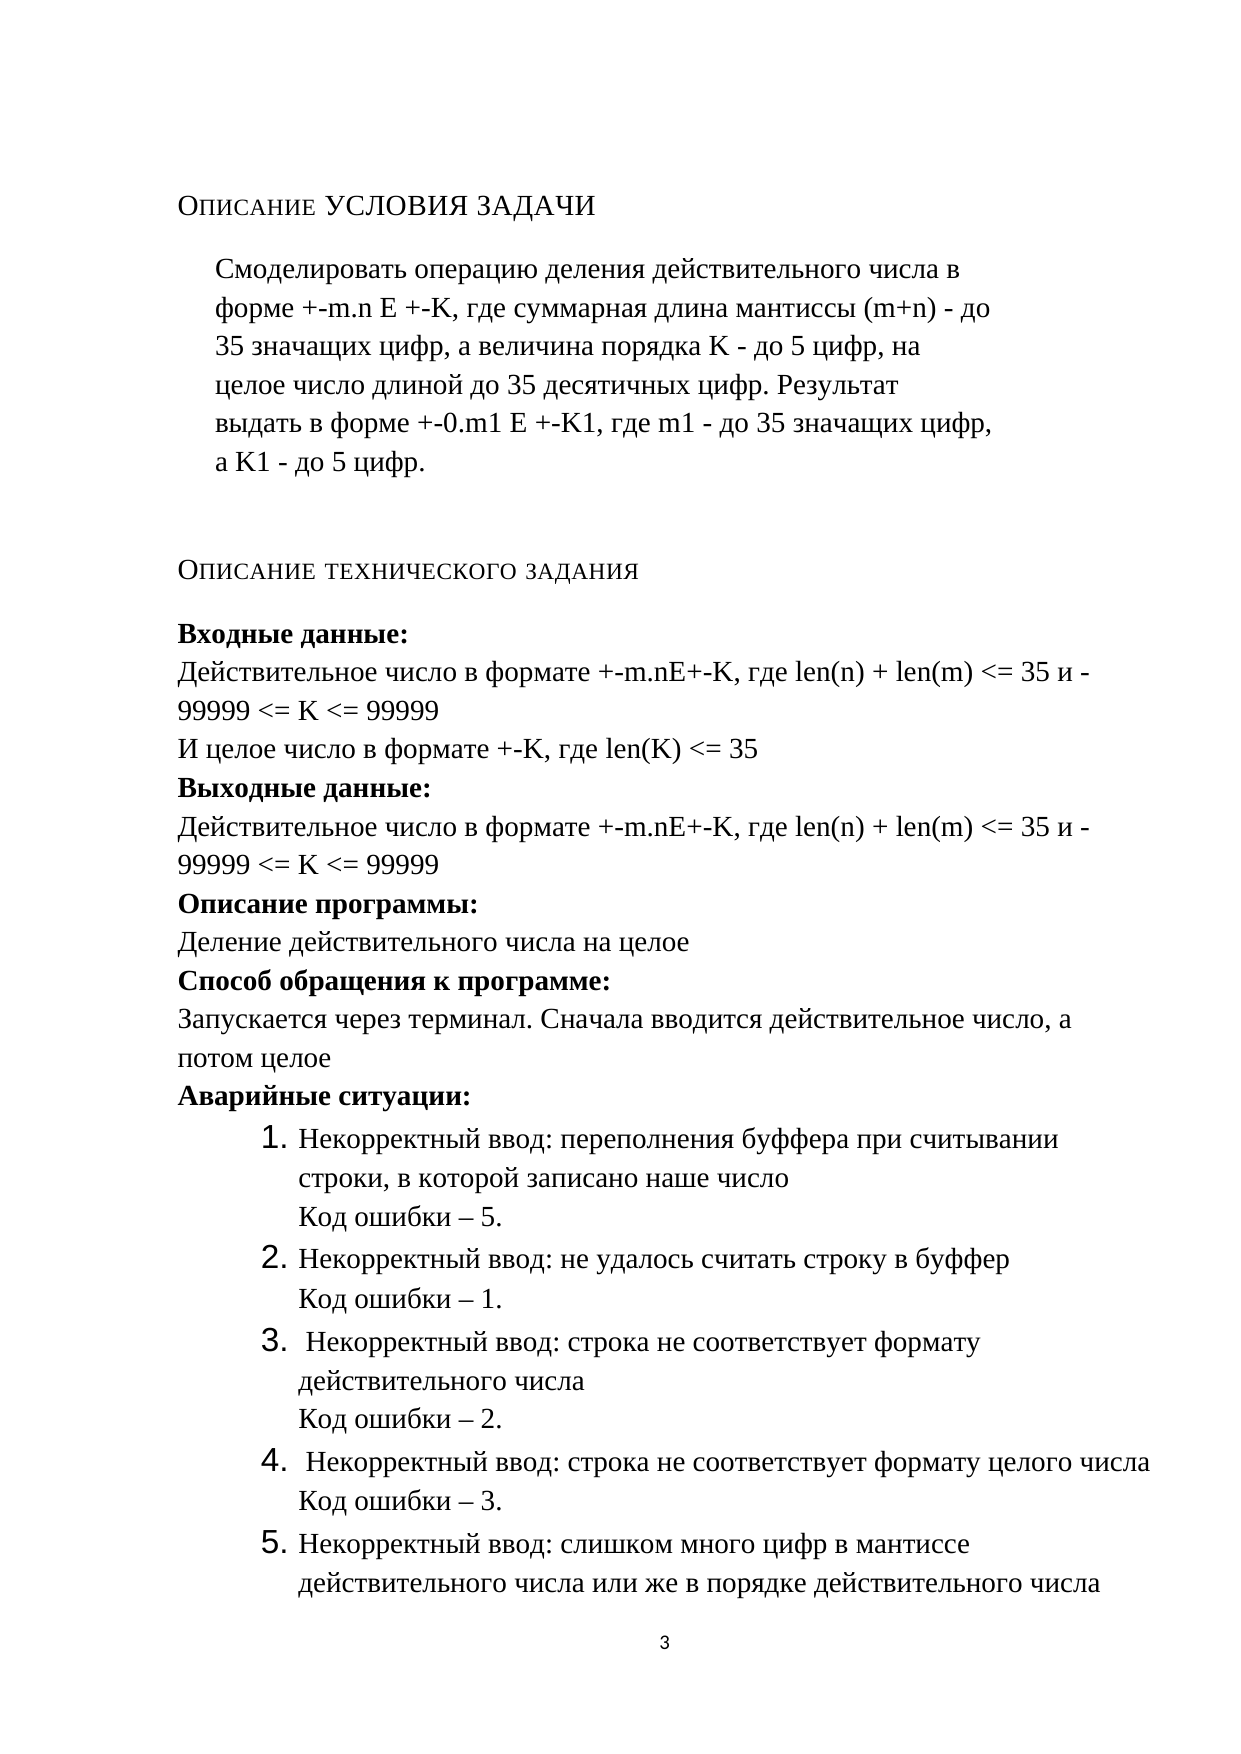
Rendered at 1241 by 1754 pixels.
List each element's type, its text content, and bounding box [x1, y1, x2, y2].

subtitle Описание УСЛОВИЯ ЗАДАЧИ [177, 188, 1152, 221]
list а K1 - до 5 цифр. [215, 444, 1152, 478]
list Описание программы: [177, 886, 1152, 919]
list И целое число в формате +-K, где len(K) <= 35 [177, 732, 1152, 765]
list форме +-m.n Е +-K, где суммарная длина мантиссы (m+n) - до [215, 290, 1152, 323]
list 35 значащих цифр, а величина порядка K - до 5 цифр, на [215, 328, 1152, 362]
list целое число длиной до 35 десятичных цифр. Результат [215, 367, 1152, 401]
list Некорректный ввод: не удалось считать строку в буффер Код ошибки – 1. [261, 1238, 1152, 1314]
list Выходные данные: [177, 770, 1152, 804]
list Способ обращения к программе: [177, 963, 1152, 996]
list Запускается через терминал. Сначала вводится действительное число, а потом целое [177, 1001, 1152, 1073]
list Деление действительного числа на целое [177, 924, 1152, 958]
list Действительное число в формате +-m.nE+-K, где len(n) + len(m) <= 35 и -99999 <= K <= 99999 [177, 654, 1152, 727]
list выдать в форме +-0.m1 Е +-K1, где m1 - до 35 значащих цифр, [215, 406, 1152, 439]
subtitle Описание технического задания [177, 552, 1152, 586]
list Смоделировать операцию деления действительного числа в [215, 251, 1152, 285]
list Входные данные: [177, 616, 1152, 649]
list Некорректный ввод: строка не соответствует формату действительного числа Код ошибки – 2. [261, 1319, 1152, 1435]
list Действительное число в формате +-m.nE+-K, где len(n) + len(m) <= 35 и -99999 <= K <= 99999 [177, 809, 1152, 881]
list Некорректный ввод: строка не соответствует формату целого числа Код ошибки – 3. [261, 1440, 1152, 1517]
list Некорректный ввод: слишком много цифр в мантиссе действительного числа или же в порядке действительного числа [261, 1522, 1152, 1599]
list Аварийные ситуации: [177, 1078, 1152, 1112]
list Некорректный ввод: переполнения буффера при считывании строки, в которой записано наше число Код ошибки – 5. [261, 1117, 1152, 1233]
